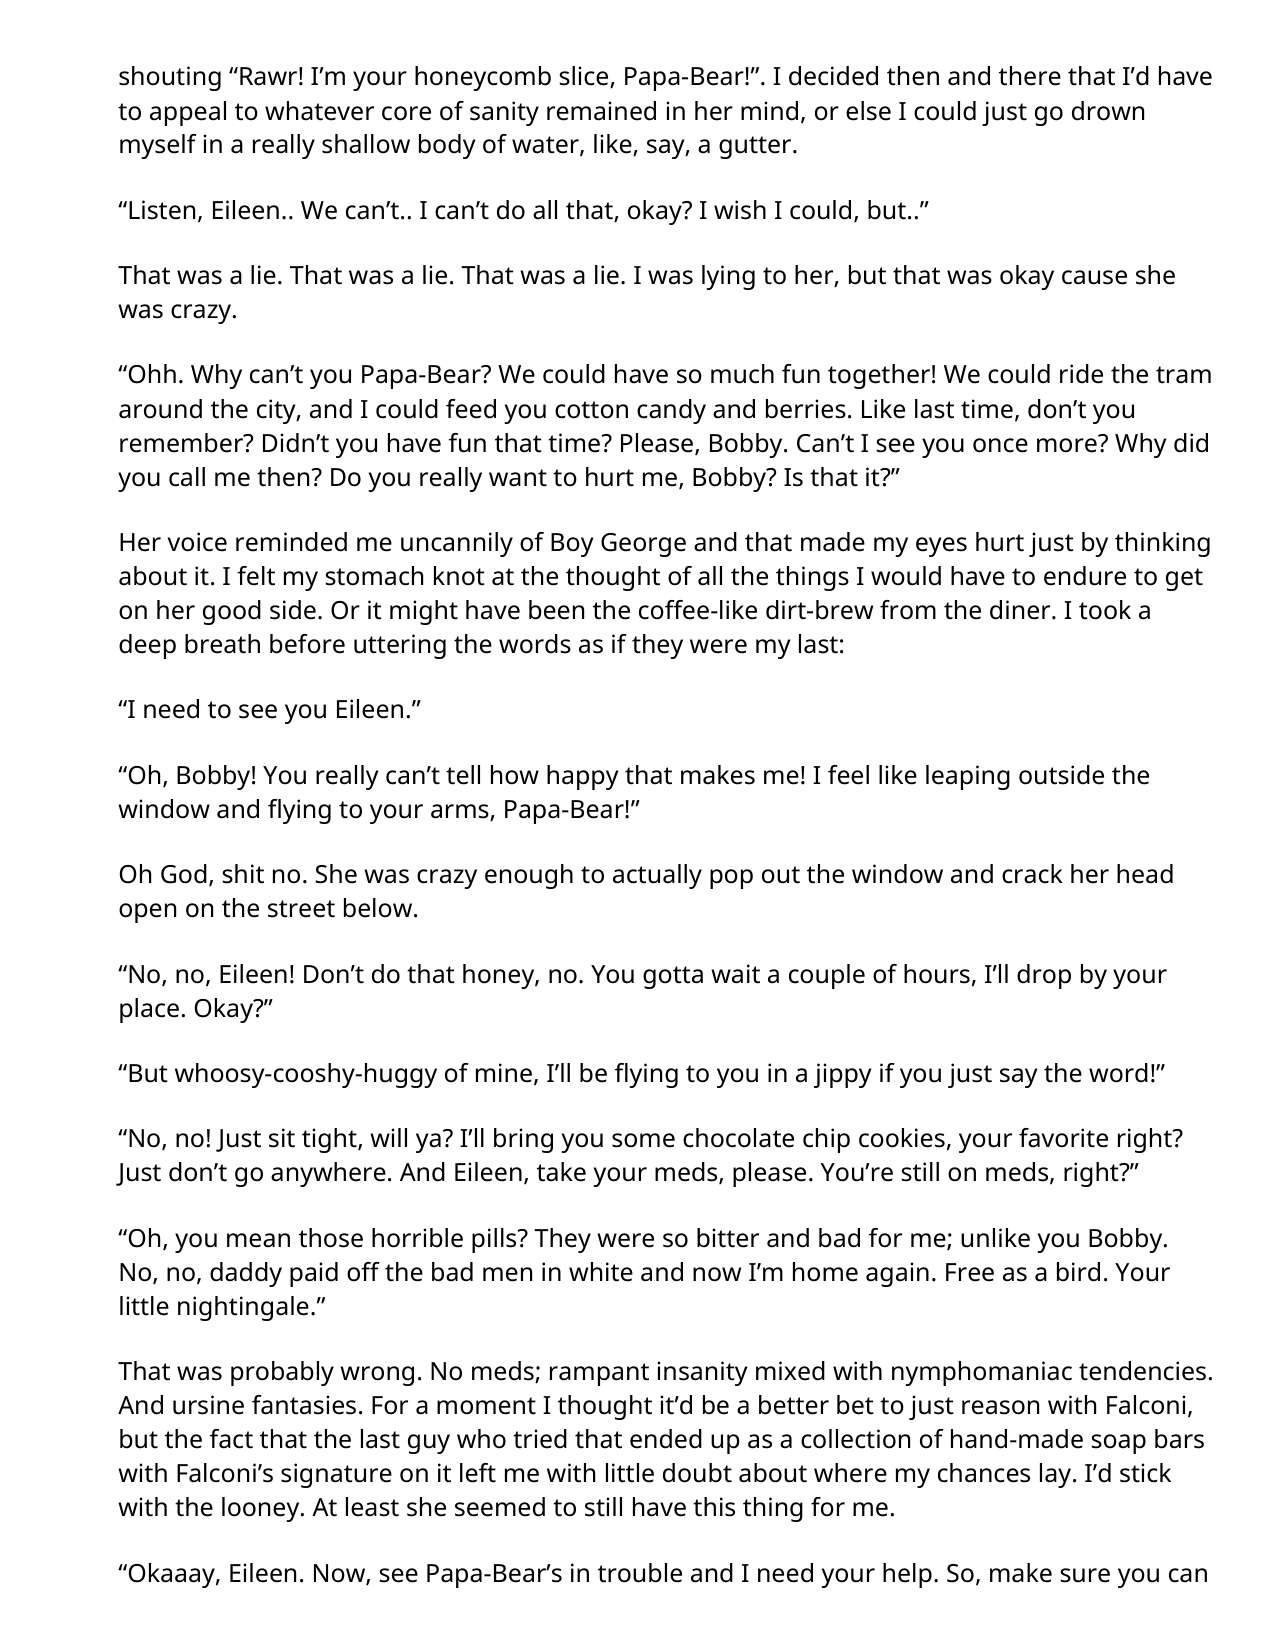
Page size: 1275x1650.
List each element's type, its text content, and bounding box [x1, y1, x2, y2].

text “Ohh. Why can’t you Papa-Bear? We could have so much fun together! We could ride the tram around the city, and I could feed you cotton candy and berries. Like last time, don’t you remember? Didn’t you have fun that time? Please, Bobby. Can’t I see you once more? Why did you call me then? Do you really want to hurt me, Bobby? Is that it?” [118, 357, 1216, 493]
text “I need to see you Eileen.” [118, 692, 1216, 726]
text Her voice reminded me uncannily of Boy George and that made my eyes hurt just by thinking about it. I felt my stomach knot at the thought of all the things I would have to endure to get on her good side. Or it might have been the coffee-like dirt-brew from the diner. I took a deep breath before uttering the words as if they were my last: [118, 525, 1216, 661]
text “But whoosy-cooshy-huggy of mine, I’ll be flying to you in a jippy if you just say the word!” [118, 1056, 1216, 1090]
text “No, no! Just sit tight, will ya? I’ll bring you some chocolate chip cookies, your favorite right? Just don’t go anywhere. And Eileen, take your meds, please. You’re still on meds, right?” [118, 1121, 1216, 1189]
text That was a lie. That was a lie. That was a lie. I was lying to her, but that was okay cause she was crazy. [118, 258, 1216, 326]
text “No, no, Eileen! Don’t do that honey, no. You gotta wait a couple of hours, I’ll drop by your place. Okay?” [118, 956, 1216, 1024]
text That was probably wrong. No meds; rampant insanity mixed with nymphomaniac tendencies. And ursine fantasies. For a moment I thought it’d be a better bet to just reason with Falconi, but the fact that the last guy who tried that ended up as a collection of hand-made soap bars with Falconi’s signature on it left me with little doubt about where my chances lay. I’d stick with the looney. At least she seemed to still have this thing for me. [118, 1354, 1216, 1524]
text “Okaaay, Eileen. Now, see Papa-Bear’s in trouble and I need your help. So, make sure you can [118, 1555, 1216, 1589]
text Oh God, shit no. She was crazy enough to actually pop out the window and crack her head open on the street below. [118, 857, 1216, 925]
text “Oh, Bobby! You really can’t tell how happy that makes me! I feel like leaping outside the window and flying to your arms, Papa-Bear!” [118, 757, 1216, 826]
text shouting “Rawr! I’m your honeycomb slice, Papa-Bear!”. I decided then and there that I’d have to appeal to whatever core of sanity remained in her mind, or else I could just go drown myself in a really shallow body of water, like, say, a gutter. [118, 59, 1216, 161]
text “Oh, you mean those horrible pills? They were so bitter and bad for me; unlike you Bobby. No, no, daddy paid off the bad men in white and now I’m home again. Free as a bird. Your little nightingale.” [118, 1220, 1216, 1322]
text “Listen, Eileen.. We can’t.. I can’t do all that, okay? I wish I could, but..” [118, 192, 1216, 227]
